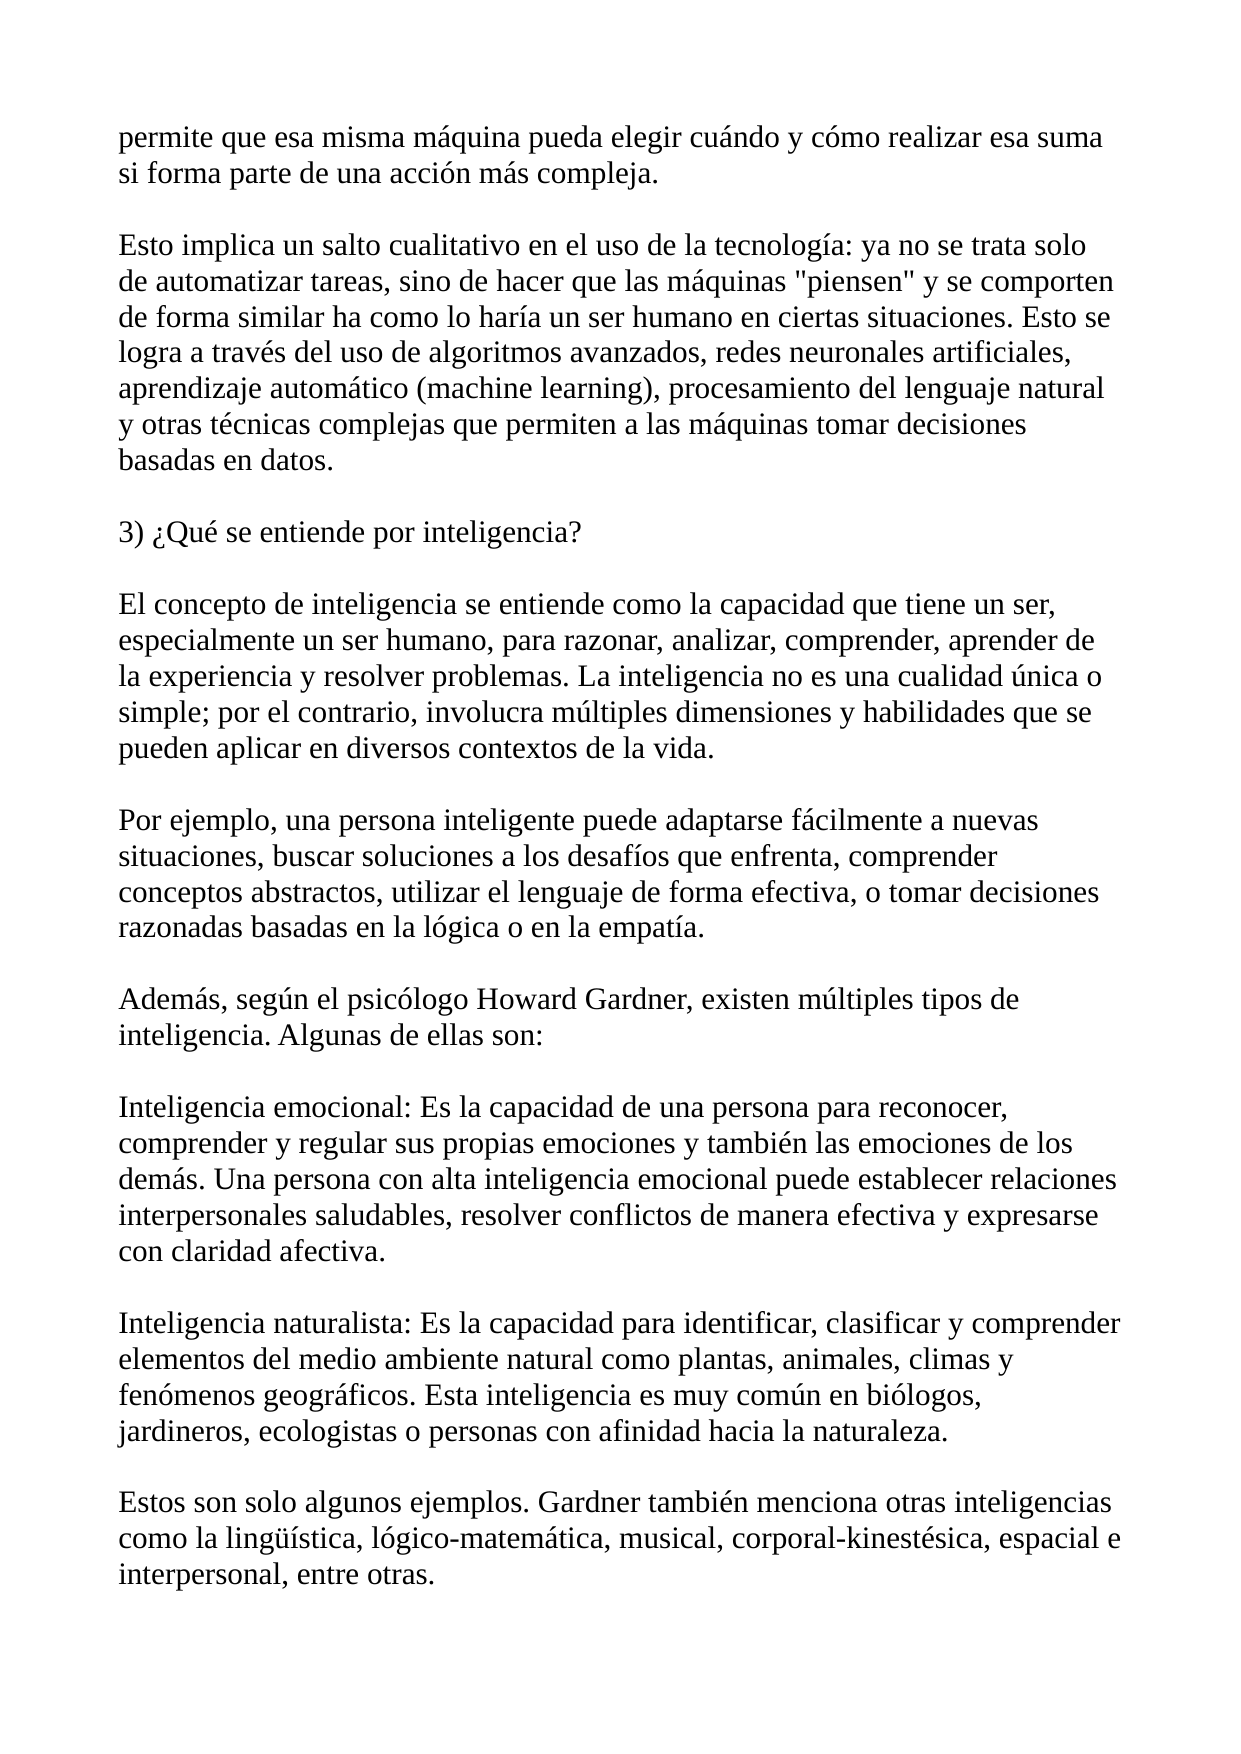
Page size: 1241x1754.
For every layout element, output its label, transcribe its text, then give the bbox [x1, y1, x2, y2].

text Además, según el psicólogo Howard Gardner, existen múltiples tipos de inteligencia. Algunas de ellas son: [118, 981, 1122, 1052]
text Inteligencia naturalista: Es la capacidad para identificar, clasificar y comprender elementos del medio ambiente natural como plantas, animales, climas y fenómenos geográficos. Esta inteligencia es muy común en biólogos, jardineros, ecologistas o personas con afinidad hacia la naturaleza. [118, 1304, 1122, 1448]
text Estos son solo algunos ejemplos. Gardner también menciona otras inteligencias como la lingüística, lógico-matemática, musical, corporal-kinestésica, espacial e interpersonal, entre otras. [118, 1484, 1122, 1592]
text Inteligencia emocional: Es la capacidad de una persona para reconocer, comprender y regular sus propias emociones y también las emociones de los demás. Una persona con alta inteligencia emocional puede establecer relaciones interpersonales saludables, resolver conflictos de manera efectiva y expresarse con claridad afectiva. [118, 1088, 1122, 1268]
text Esto implica un salto cualitativo en el uso de la tecnología: ya no se trata solo de automatizar tareas, sino de hacer que las máquinas "piensen" y se comporten de forma similar ha como lo haría un ser humano en ciertas situaciones. Esto se logra a través del uso de algoritmos avanzados, redes neuronales artificiales, aprendizaje automático (machine learning), procesamiento del lenguaje natural y otras técnicas complejas que permiten a las máquinas tomar decisiones basadas en datos. [118, 226, 1122, 477]
text 3) ¿Qué se entiende por inteligencia? [118, 513, 1122, 549]
text El concepto de inteligencia se entiende como la capacidad que tiene un ser, especialmente un ser humano, para razonar, analizar, comprender, aprender de la experiencia y resolver problemas. La inteligencia no es una cualidad única o simple; por el contrario, involucra múltiples dimensiones y habilidades que se pueden aplicar en diversos contextos de la vida. [118, 585, 1122, 765]
text permite que esa misma máquina pueda elegir cuándo y cómo realizar esa suma si forma parte de una acción más compleja. [118, 118, 1122, 190]
text Por ejemplo, una persona inteligente puede adaptarse fácilmente a nuevas situaciones, buscar soluciones a los desafíos que enfrenta, comprender conceptos abstractos, utilizar el lenguaje de forma efectiva, o tomar decisiones razonadas basadas en la lógica o en la empatía. [118, 801, 1122, 945]
